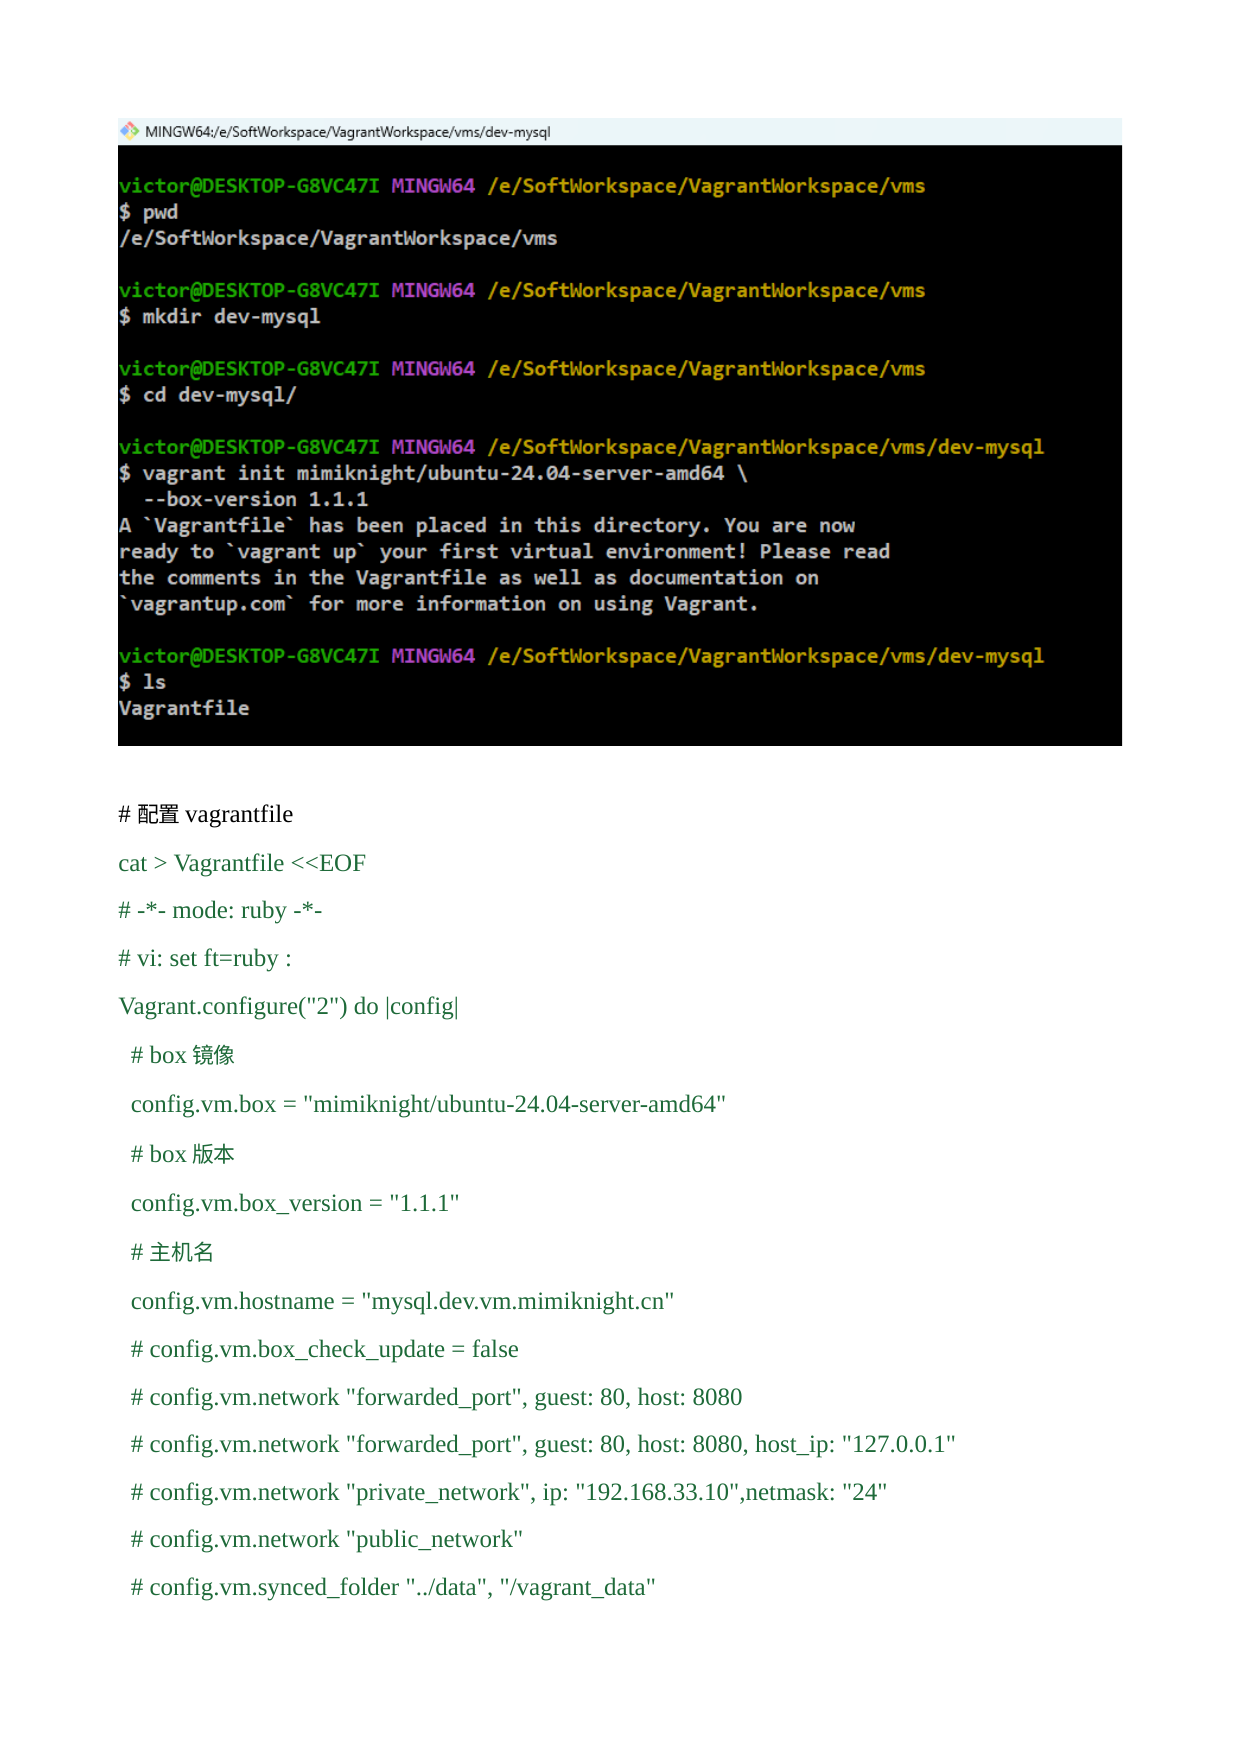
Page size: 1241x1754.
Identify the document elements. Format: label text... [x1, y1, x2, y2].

text # -*- mode: ruby -*- [118, 896, 1122, 924]
text # config.vm.box_check_update = false [118, 1334, 1122, 1363]
text # vi: set ft=ruby : [118, 943, 1122, 972]
text # box版本 [118, 1137, 1122, 1168]
text # config.vm.network "forwarded_port", guest: 80, host: 8080, host_ip: "127.0.0.1" [118, 1429, 1122, 1458]
text # 配置vagrantfile [118, 797, 1122, 829]
text # 主机名 [118, 1235, 1122, 1267]
text # box镜像 [118, 1038, 1122, 1070]
text cat > Vagrantfile <<EOF [118, 848, 1122, 877]
text # config.vm.synced_folder "../data", "/vagrant_data" [118, 1572, 1122, 1601]
text # config.vm.network "public_network" [118, 1524, 1122, 1553]
text config.vm.hostname = "mysql.dev.vm.mimiknight.cn" [118, 1286, 1122, 1315]
picture [118, 118, 1123, 746]
text Vagrant.configure("2") do |config| [118, 991, 1122, 1019]
text # config.vm.network "forwarded_port", guest: 80, host: 8080 [118, 1382, 1122, 1410]
text config.vm.box = "mimiknight/ubuntu-24.04-server-amd64" [118, 1089, 1122, 1118]
text # config.vm.network "private_network", ip: "192.168.33.10",netmask: "24" [118, 1477, 1122, 1506]
text config.vm.box_version = "1.1.1" [118, 1188, 1122, 1217]
